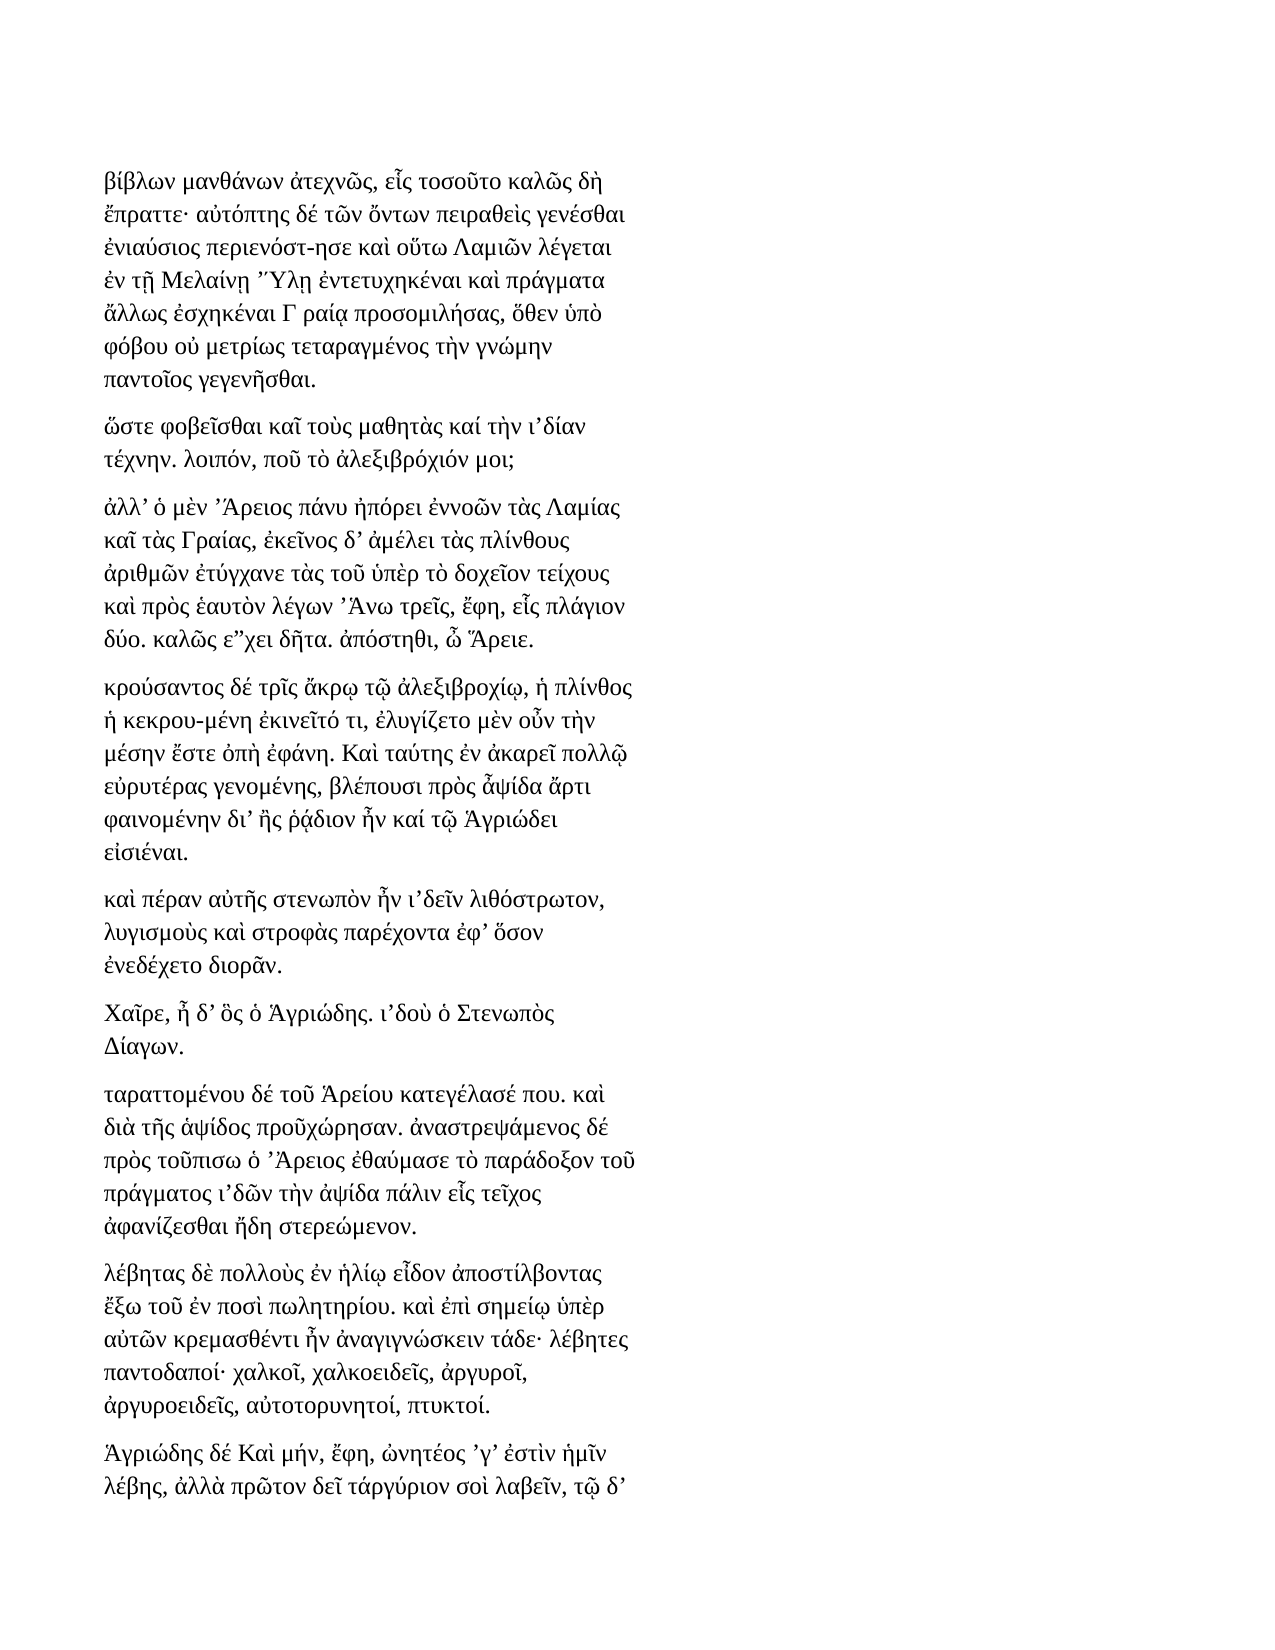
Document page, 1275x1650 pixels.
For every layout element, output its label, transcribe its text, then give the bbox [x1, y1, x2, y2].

table_cell βίβλων μανθάνων ἀτεχνῶς, εἷς τοσοῦτο καλῶς δὴ ἔπραττε· αὐτόπτης δέ τῶν ὄντων πειραθεὶς γενέσθαι ἐνιαύσιος περιενόστ-ησε καὶ οὕτω Λαμιῶν λέγεται ἐν τῇ Μελαίνῃ ’Ύλῃ ἐντετυχηκέναι καὶ πράγματα ἄλλως ἐσχηκέναι Γ ραίᾳ προσομιλήσας, ὅθεν ὑπὸ φόβου οὐ μετρίως τεταραγμένος τὴν γνώμην παντοῖος γεγενῆσθαι. [104, 166, 637, 411]
table_cell κρούσαντος δέ τρῖς ἄκρῳ τῷ ἀλεξιβροχίῳ, ἡ πλίνθος ἡ κεκρου-μένη ἐκινεῖτό τι, ἐλυγίζετο μὲν οὖν τὴν μέσην ἔστε ὀπὴ ἐφάνη. Καὶ ταύτης ἐν ἀκαρεῖ πολλῷ εὐρυτέρας γενομένης, βλέπουσι πρὸς ἆψίδα ἄρτι φαινομένην δι’ ἢς ῥᾴδιον ἦν καί τῷ Ἁγριώδει εἰσιέναι. [104, 672, 637, 884]
table_cell [638, 1259, 1157, 1438]
table_cell [104, 118, 637, 166]
table_cell ὥστε φοβεῖσθαι καῖ τοὺς μαθητὰς καί τὴν ι’δίαν τέχνην. λοιπόν, ποῦ τὸ ἀλεξιβρόχιόν μοι; [104, 411, 637, 492]
table_cell Ἁγριώδης δέ Καὶ μήν, ἔφη, ὠνητέος ’γ’ ἐστὶν ἡμῖν λέβης, ἀλλὰ πρῶτον δεῖ τάργύριον σοὶ λαβεῖν, τῷ δ’ [104, 1438, 637, 1500]
table_cell [638, 885, 1157, 998]
table_cell [638, 411, 1157, 492]
table_cell [638, 1079, 1157, 1258]
table_cell Χαῖρε, ἦ δ’ ὃς ὁ Ἁγριώδης. ι’δοὺ ὁ Στενωπὸς Δίαγων. [104, 998, 637, 1079]
table_cell λέβητας δὲ πολλοὺς ἐν ἡλίῳ εἶδον ἀποστίλβοντας ἔξω τοῦ ἐν ποσὶ πωλητηρίου. καὶ ἐπὶ σημείῳ ὑπὲρ αὐτῶν κρεμασθέντι ἦν ἀναγιγνώσκειν τάδε· λέβητες παντοδαποί· χαλκοῖ, χαλκοειδεῖς, ἀργυροῖ, ἀργυροειδεῖς, αὐτοτορυνητοί, πτυκτοί. [104, 1259, 637, 1438]
table_cell [638, 492, 1157, 672]
table_cell [638, 672, 1157, 884]
table_cell καὶ πέραν αὐτῆς στενωπὸν ἦν ι’δεῖν λιθόστρωτον, λυγισμοὺς καὶ στροφὰς παρέχοντα ἐφ’ ὅσον ἐνεδέχετο διορᾶν. [104, 885, 637, 998]
table_cell ταραττομένου δέ τοῦ Ἁρείου κατεγέλασέ που. καὶ διὰ τῆς ἁψίδος προῦχώρησαν. ἀναστρεψάμενος δέ πρὸς τοῦπισω ὁ ’Ἀρειος ἐθαύμασε τὸ παράδοξον τοῦ πράγματος ι’δῶν τὴν ἀψίδα πάλιν εἷς τεῖχος ἀφανίζεσθαι ἤδη στερεώμενον. [104, 1079, 637, 1258]
table_cell ἀλλ’ ὁ μὲν ’Άρειος πάνυ ἠπόρει ἐννοῶν τὰς Λαμίας καῖ τὰς Γραίας, ἐκεῖνος δ’ ἀμέλει τὰς πλίνθους ἀριθμῶν ἐτύγχανε τὰς τοῦ ὑπὲρ τὸ δοχεῖον τείχους καὶ πρὸς ἑαυτὸν λέγων ’Ἁνω τρεῖς, ἔφη, εἷς πλάγιον δύο. καλῶς ε”χει δῆτα. ἀπόστηθι, ὦ Ἅρειε. [104, 492, 637, 672]
table_cell [638, 998, 1157, 1079]
table_cell [638, 166, 1157, 411]
table_cell [638, 1438, 1157, 1500]
table_cell [638, 118, 1157, 166]
